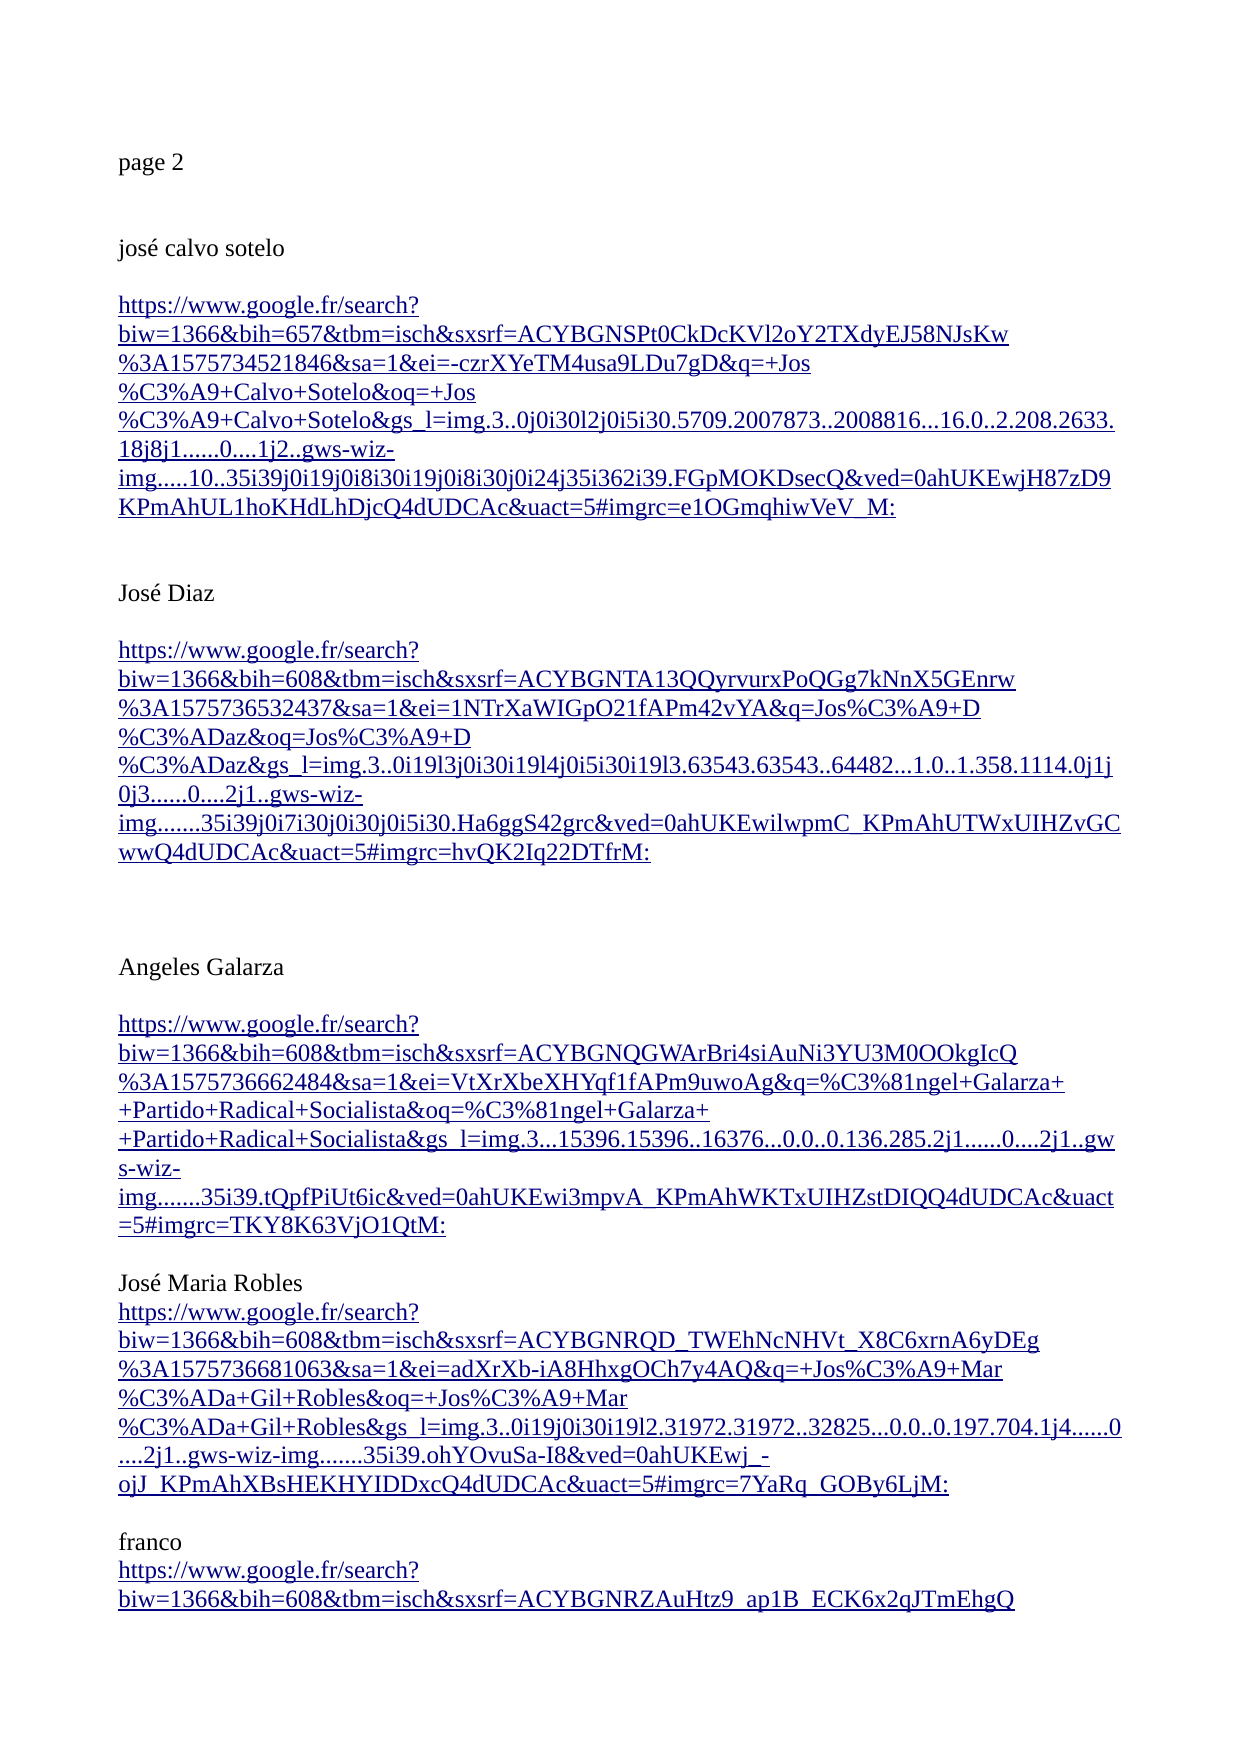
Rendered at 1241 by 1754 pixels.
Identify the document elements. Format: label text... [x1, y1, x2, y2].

text josé calvo sotelo [118, 233, 1122, 262]
text Angeles Galarza [118, 952, 1122, 981]
text franco [118, 1527, 1122, 1556]
text https://www.google.fr/search?biw=1366&bih=608&tbm=isch&sxsrf=ACYBGNTA13QQyrvurxPoQGg7kNnX5GEnrw%3A1575736532437&sa=1&ei=1NTrXaWIGpO21fAPm42vYA&q=Jos%C3%A9+D%C3%ADaz&oq=Jos%C3%A9+D%C3%ADaz&gs_l=img.3..0i19l3j0i30i19l4j0i5i30i19l3.63543.63543..64482...1.0..1.358.1114.0j1j0j3......0....2j1..gws-wiz-img.......35i39j0i7i30j0i30j0i5i30.Ha6ggS42grc&ved=0ahUKEwilwpmC_KPmAhUTWxUIHZvGCwwQ4dUDCAc&uact=5#imgrc=hvQK2Iq22DTfrM: [118, 636, 1122, 866]
text https://www.google.fr/search?biw=1366&bih=608&tbm=isch&sxsrf=ACYBGNRQD_TWEhNcNHVt_X8C6xrnA6yDEg%3A1575736681063&sa=1&ei=adXrXb-iA8HhxgOCh7y4AQ&q=+Jos%C3%A9+Mar%C3%ADa+Gil+Robles&oq=+Jos%C3%A9+Mar%C3%ADa+Gil+Robles&gs_l=img.3..0i19j0i30i19l2.31972.31972..32825...0.0..0.197.704.1j4......0 [118, 1297, 1122, 1437]
text https://www.google.fr/search?biw=1366&bih=608&tbm=isch&sxsrf=ACYBGNRZAuHtz9_ap1B_ECK6x2qJTmEhgQ [118, 1556, 1122, 1613]
text https://www.google.fr/search?biw=1366&bih=608&tbm=isch&sxsrf=ACYBGNQGWArBri4siAuNi3YU3M0OOkgIcQ%3A1575736662484&sa=1&ei=VtXrXbeXHYqf1fAPm9uwoAg&q=%C3%81ngel+Galarza++Partido+Radical+Socialista&oq=%C3%81ngel+Galarza++Partido+Radical+Socialista&gs_l=img.3...15396.15396..16376...0.0..0.136.285.2j1......0....2j1..gws-wiz-img.......35i39.tQpfPiUt6ic&ved=0ahUKEwi3mpvA_KPmAhWKTxUIHZstDIQQ4dUDCAc&uact=5#imgrc=TKY8K63VjO1QtM: [118, 1009, 1122, 1239]
text José Diaz [118, 578, 1122, 607]
text ....2j1..gws-wiz-img.......35i39.ohYOvuSa-I8&ved=0ahUKEwj_-ojJ_KPmAhXBsHEKHYIDDxcQ4dUDCAc&uact=5#imgrc=7YaRq_GOBy6LjM: [118, 1438, 1122, 1498]
text José Maria Robles [118, 1268, 1122, 1297]
text https://www.google.fr/search?biw=1366&bih=657&tbm=isch&sxsrf=ACYBGNSPt0CkDcKVl2oY2TXdyEJ58NJsKw%3A1575734521846&sa=1&ei=-czrXYeTM4usa9LDu7gD&q=+Jos%C3%A9+Calvo+Sotelo&oq=+Jos%C3%A9+Calvo+Sotelo&gs_l=img.3..0j0i30l2j0i5i30.5709.2007873..2008816...16.0..2.208.2633.18j8j1......0....1j2..gws-wiz-img.....10..35i39j0i19j0i8i30i19j0i8i30j0i24j35i362i39.FGpMOKDsecQ&ved=0ahUKEwjH87zD9KPmAhUL1hoKHdLhDjcQ4dUDCAc&uact=5#imgrc=e1OGmqhiwVeV_M: [118, 291, 1122, 521]
text page 2 [118, 147, 1122, 176]
